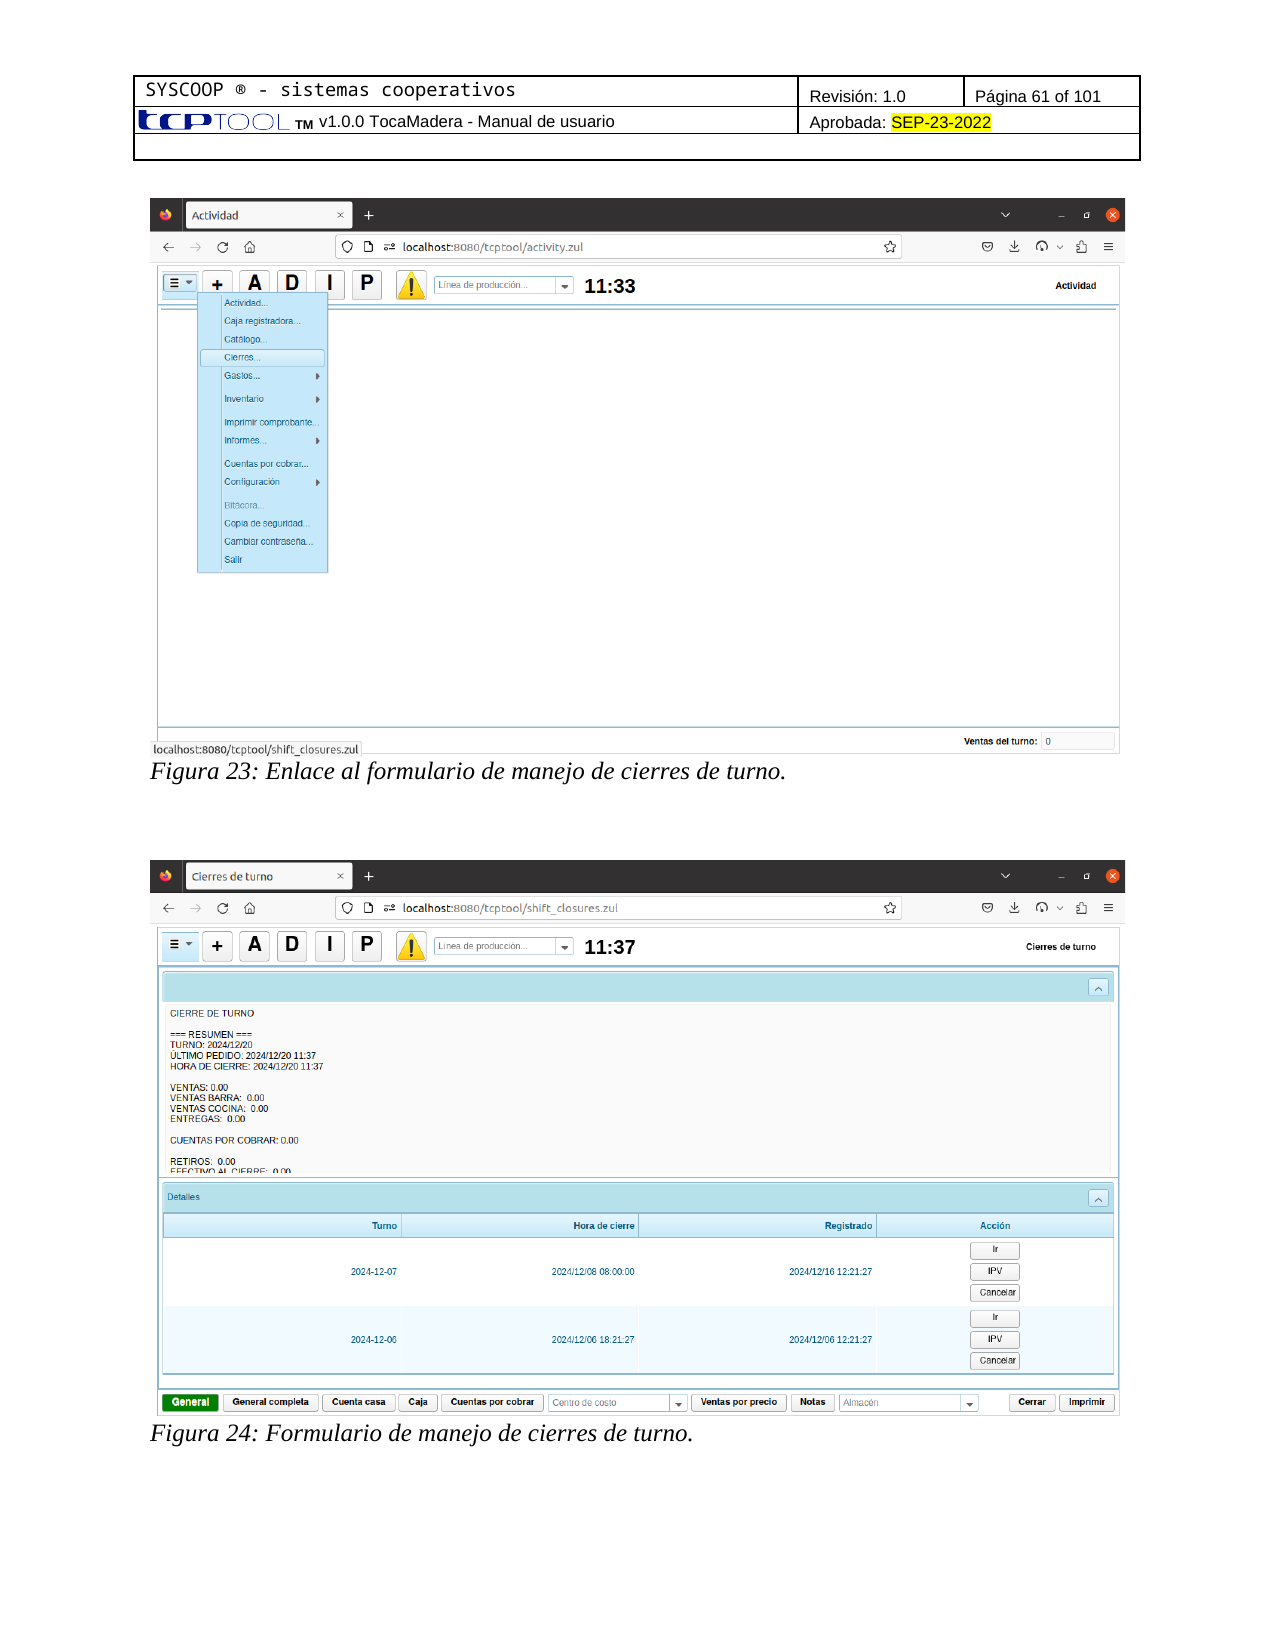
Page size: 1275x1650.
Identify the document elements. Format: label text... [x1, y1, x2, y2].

text Figura 24: Formulario de manejo de cierres de turno. [150, 1419, 1125, 1447]
picture [138, 110, 290, 130]
text Figura 23: Enlace al formulario de manejo de cierres de turno. [150, 757, 1125, 785]
picture [150, 860, 1125, 1419]
picture [150, 198, 1125, 757]
